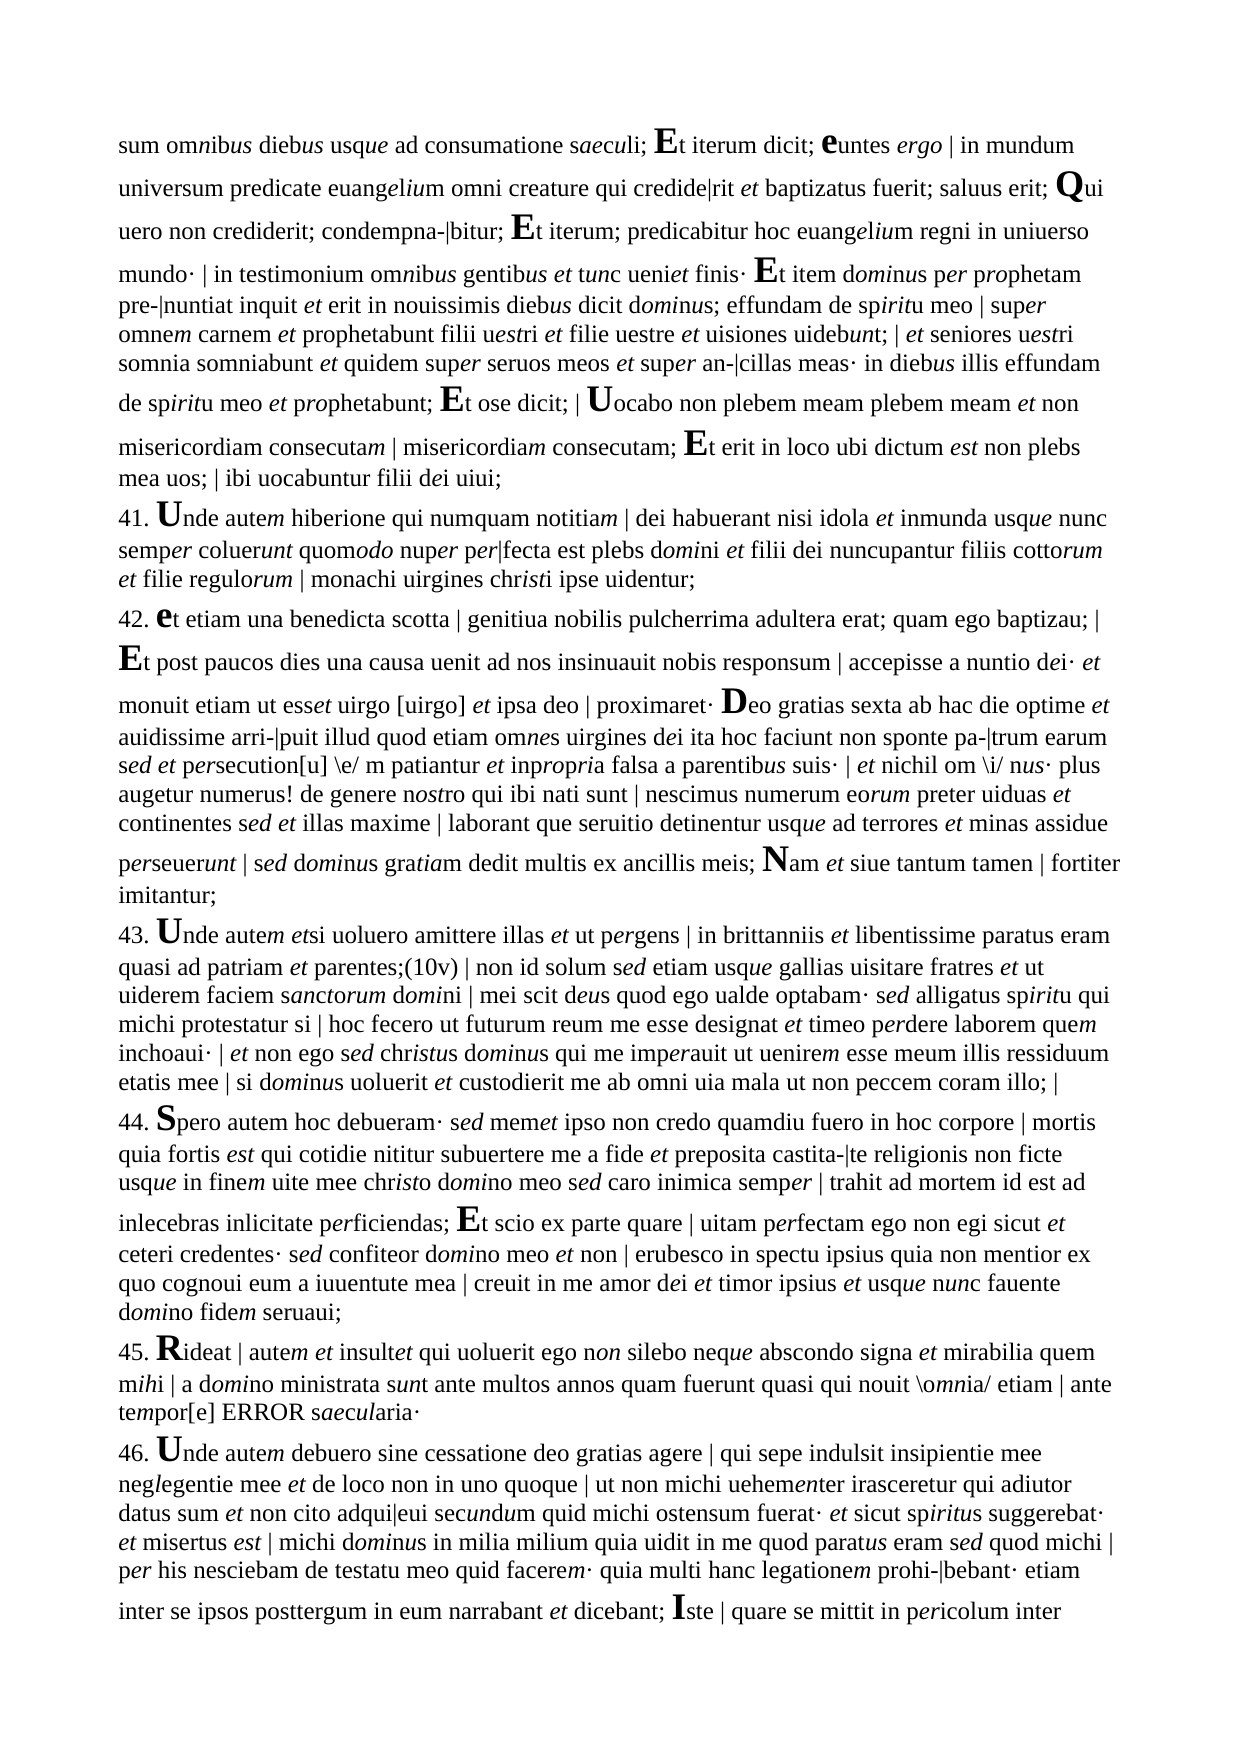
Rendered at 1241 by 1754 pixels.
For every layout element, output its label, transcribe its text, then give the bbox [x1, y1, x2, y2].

text 44. Spero autem hoc debueram· sed memet ipso non credo quamdiu fuero in hoc corpore | mortis quia fortis est qui cotidie nititur subuertere me a fide et preposita castita-|te religionis non ficte usque in finem uite mee christo domino meo sed caro inimica semper | trahit ad mortem id est ad inlecebras inlicitate perficiendas; Et scio ex parte quare | uitam perfectam ego non egi sicut et ceteri credentes· sed confiteor domino meo et non | erubesco in spectu ipsius quia non mentior ex quo cognoui eum a iuuentute mea | creuit in me amor dei et timor ipsius et usque nunc fauente domino fidem seruaui; [118, 1096, 1122, 1326]
text 46. Unde autem debuero sine cessatione deo gratias agere | qui sepe indulsit insipientie mee neglegentie mee et de loco non in uno quoque | ut non michi uehementer irasceretur qui adiutor datus sum et non cito adqui|eui secundum quid michi ostensum fuerat· et sicut spiritus suggerebat· et misertus est | michi dominus in milia milium quia uidit in me quod paratus eram sed quod michi | per his nesciebam de testatu meo quid facerem· quia multi hanc legationem prohi-|bebant· etiam inter se ipsos posttergum in eum narrabant et dicebant; Iste | quare se mittit in pericolum inter [118, 1426, 1122, 1627]
text sum omnibus diebus usque ad consumatione saeculi; Et iterum dicit; euntes ergo | in mundum universum predicate euangelium omni creature qui credide|rit et baptizatus fuerit; saluus erit; Qui uero non crediderit; condempna-|bitur; Et iterum; predicabitur hoc euangelium regni in uniuerso mundo· | in testimonium omnibus gentibus et tunc ueniet finis· Et item dominus per prophetam pre-|nuntiat inquit et erit in nouissimis diebus dicit dominus; effundam de spiritu meo | super omnem carnem et prophetabunt filii uestri et filie uestre et uisiones uidebunt; | et seniores uestri somnia somniabunt et quidem super seruos meos et super an-|cillas meas· in diebus illis effundam de spiritu meo et prophetabunt; Et ose dicit; | Uocabo non plebem meam plebem meam et non misericordiam consecutam | misericordiam consecutam; Et erit in loco ubi dictum est non plebs mea uos; | ibi uocabuntur filii dei uiui; [118, 118, 1122, 492]
text 43. Unde autem etsi uoluero amittere illas et ut pergens | in brittanniis et libentissime paratus eram quasi ad patriam et parentes;(10v) | non id solum sed etiam usque gallias uisitare fratres et ut uiderem faciem sanctorum domini | mei scit deus quod ego ualde optabam· sed alligatus spiritu qui michi protestatur si | hoc fecero ut futurum reum me esse designat et timeo perdere laborem quem inchoaui· | et non ego sed christus dominus qui me imperauit ut uenirem esse meum illis ressiduum etatis mee | si dominus uoluerit et custodierit me ab omni uia mala ut non peccem coram illo; | [118, 909, 1122, 1096]
text 42. et etiam una benedicta scotta | genitiua nobilis pulcherrima adultera erat; quam ego baptizau; | Et post paucos dies una causa uenit ad nos insinuauit nobis responsum | accepisse a nuntio dei· et monuit etiam ut esset uirgo [uirgo] et ipsa deo | proximaret· Deo gratias sexta ab hac die optime et auidissime arri-|puit illud quod etiam omnes uirgines dei ita hoc faciunt non sponte pa-|trum earum sed et persecution[u] \e/ m patiantur et inpropria falsa a parentibus suis· | et nichil om \i/ nus· plus augetur numerus! de genere nostro qui ibi nati sunt | nescimus numerum eorum preter uiduas et continentes sed et illas maxime | laborant que seruitio detinentur usque ad terrores et minas assidue perseuerunt | sed dominus gratiam dedit multis ex ancillis meis; Nam et siue tantum tamen | fortiter imitantur; [118, 592, 1122, 909]
text 45. Rideat | autem et insultet qui uoluerit ego non silebo neque abscondo signa et mirabilia quem mihi | a domino ministrata sunt ante multos annos quam fuerunt quasi qui nouit \omnia/ etiam | ante tempor[e] ERROR saecularia· [118, 1326, 1122, 1426]
text 41. Unde autem hiberione qui numquam notitiam | dei habuerant nisi idola et inmunda usque nunc semper coluerunt quomodo nuper per|fecta est plebs domini et filii dei nuncupantur filiis cottorum et filie regulorum | monachi uirgines christi ipse uidentur; [118, 492, 1122, 592]
